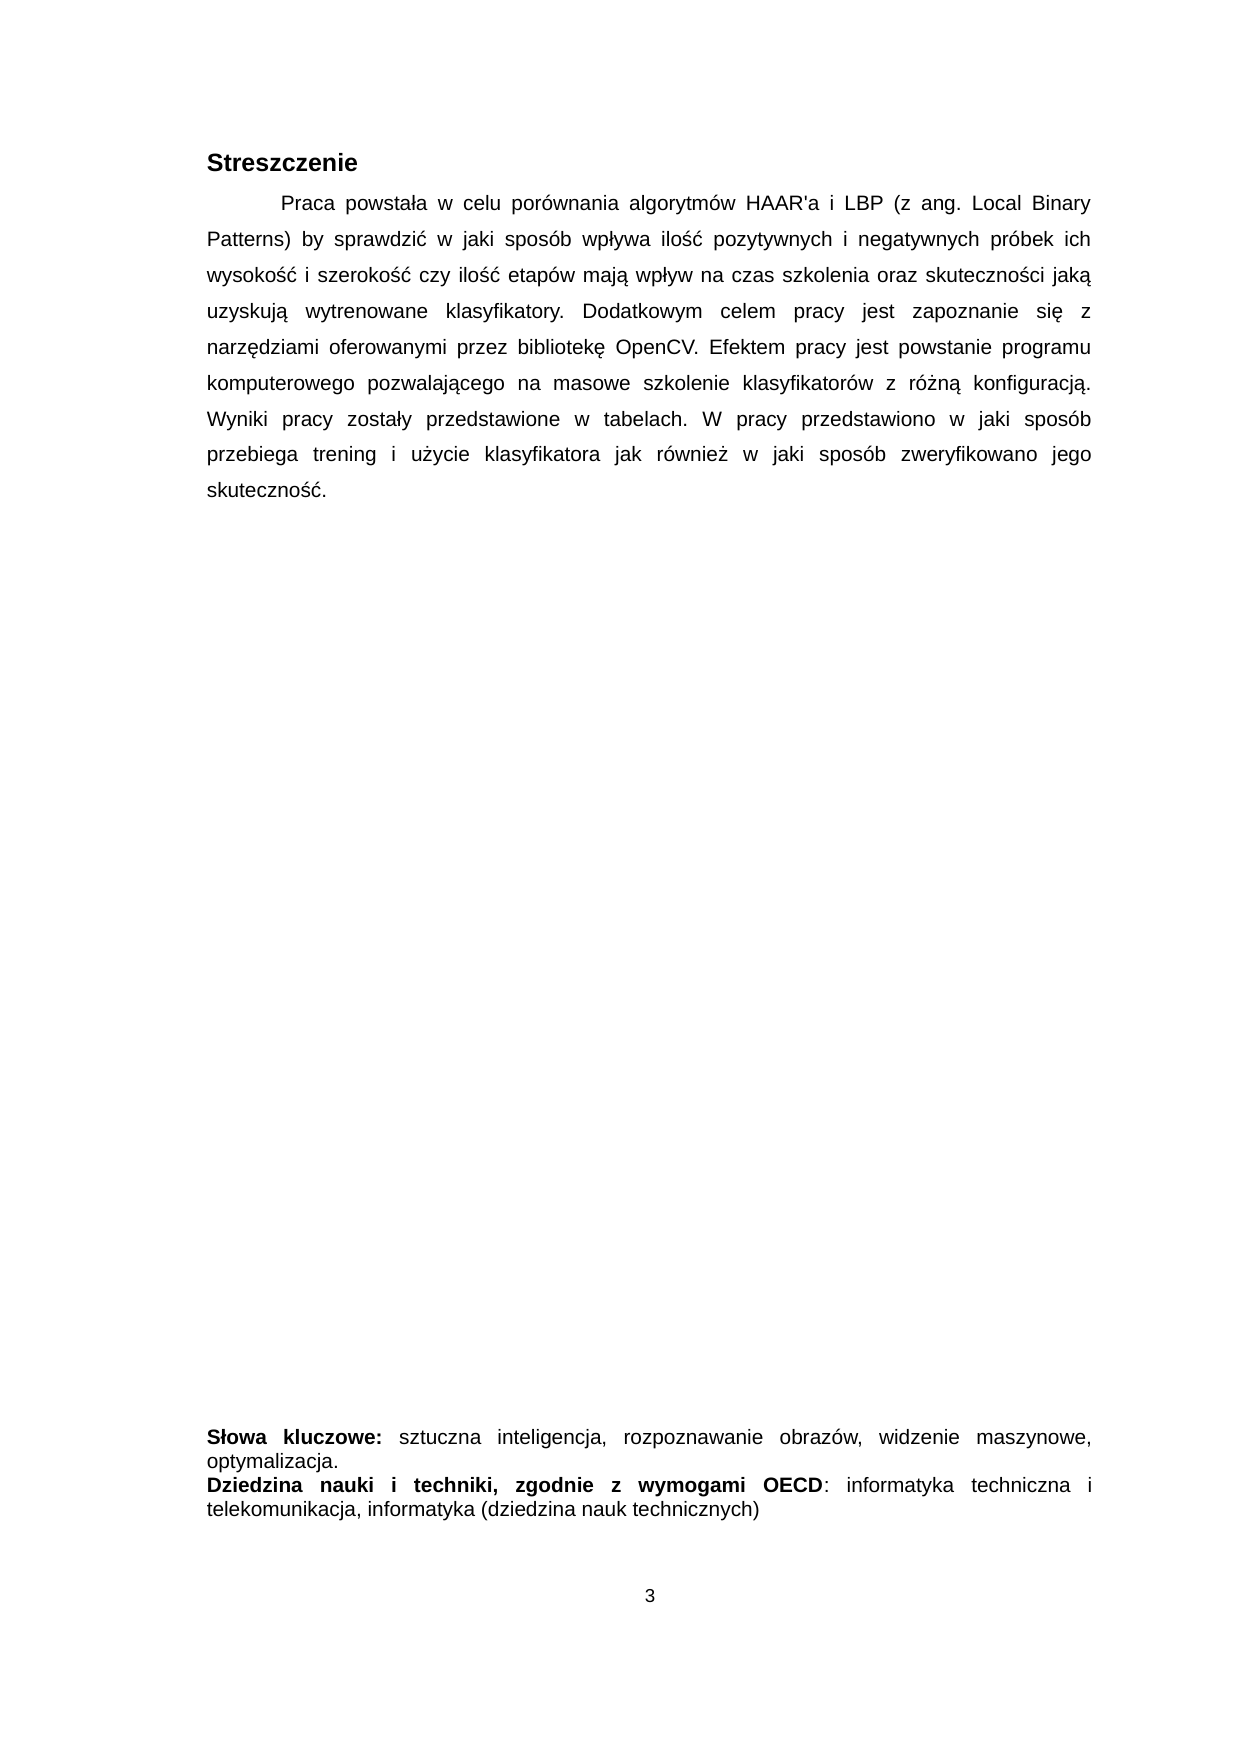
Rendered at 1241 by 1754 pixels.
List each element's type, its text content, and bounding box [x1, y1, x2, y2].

text Dziedzina nauki i techniki, zgodnie z wymogami OECD: informatyka techniczna i telekomunikacja, informatyka (dziedzina nauk technicznych) [207, 1472, 1093, 1520]
text Streszczenie [207, 148, 1093, 176]
text Praca powstała w celu porównania algorytmów HAAR'a i LBP (z ang. Local Binary Patterns) by sprawdzić w jaki sposób wpływa ilość pozytywnych i negatywnych próbek ich wysokość i szerokość czy ilość etapów mają wpływ na czas szkolenia oraz skuteczności jaką uzyskują wytrenowane klasyfikatory. Dodatkowym celem pracy jest zapoznanie się z narzędziami oferowanymi przez bibliotekę OpenCV. Efektem pracy jest powstanie programu komputerowego pozwalającego na masowe szkolenie klasyfikatorów z różną konfiguracją. Wyniki pracy zostały przedstawione w tabelach. W pracy przedstawiono w jaki sposób przebiega trening i użycie klasyfikatora jak również w jaki sposób zweryfikowano jego skuteczność. [207, 191, 1093, 502]
text Słowa kluczowe: sztuczna inteligencja, rozpoznawanie obrazów, widzenie maszynowe, optymalizacja. [207, 1424, 1093, 1472]
